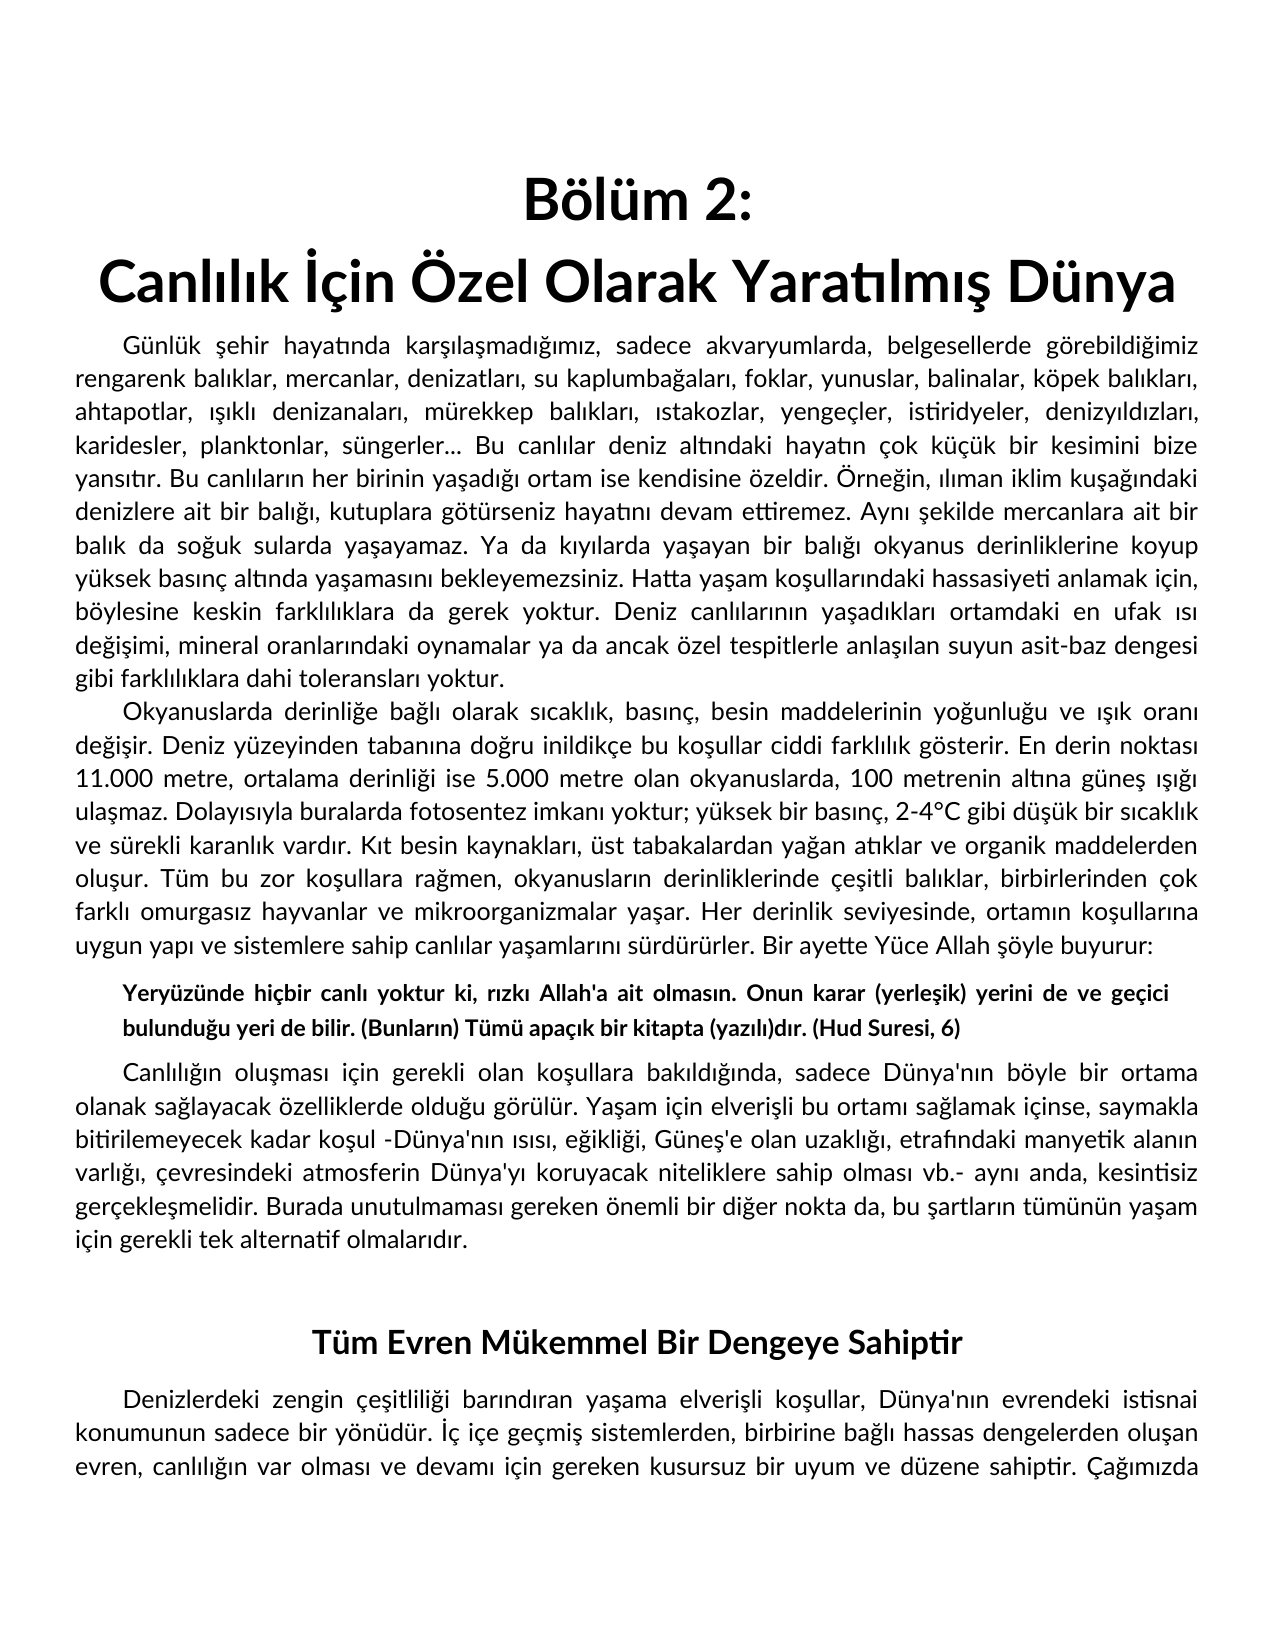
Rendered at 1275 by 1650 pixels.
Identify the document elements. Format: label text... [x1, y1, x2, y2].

text Denizlerdeki zengin çeşitliliği barındıran yaşama elverişli koşullar, Dünya'nın evrendeki istisnai konumunun sadece bir yönüdür. İç içe geçmiş sistemlerden, birbirine bağlı hassas dengelerden oluşan evren, canlılığın var olması ve devamı için gereken kusursuz bir uyum ve düzene sahiptir. Çağımızda [75, 1382, 1200, 1482]
text Günlük şehir hayatında karşılaşmadığımız, sadece akvaryumlarda, belgesellerde görebildiğimiz rengarenk balıklar, mercanlar, denizatları, su kaplumbağaları, foklar, yunuslar, balinalar, köpek balıkları, ahtapotlar, ışıklı denizanaları, mürekkep balıkları, ıstakozlar, yengeçler, istiridyeler, denizyıldızları, karidesler, planktonlar, süngerler... Bu canlılar deniz altındaki hayatın çok küçük bir kesimini bize yansıtır. Bu canlıların her birinin yaşadığı ortam ise kendisine özeldir. Örneğin, ılıman iklim kuşağındaki denizlere ait bir balığı, kutuplara götürseniz hayatını devam ettiremez. Aynı şekilde mercanlara ait bir balık da soğuk sularda yaşayamaz. Ya da kıyılarda yaşayan bir balığı okyanus derinliklerine koyup yüksek basınç altında yaşamasını bekleyemezsiniz. Hatta yaşam koşullarındaki hassasiyeti anlamak için, böylesine keskin farklılıklara da gerek yoktur. Deniz canlılarının yaşadıkları ortamdaki en ufak ısı değişimi, mineral oranlarındaki oynamalar ya da ancak özel tespitlerle anlaşılan suyun asit-baz dengesi gibi farklılıklara dahi toleransları yoktur. [75, 327, 1200, 694]
text Tüm Evren Mükemmel Bir Dengeye Sahiptir [75, 1318, 1200, 1364]
subtitle Canlılık İçin Özel Olarak Yaratılmış Dünya [75, 245, 1200, 315]
text Yeryüzünde hiçbir canlı yoktur ki, rızkı Allah'a ait olmasın. Onun karar (yerleşik) yerini de ve geçici bulunduğu yeri de bilir. (Bunların) Tümü apaçık bir kitapta (yazılı)dır. (Hud Suresi, 6) [122, 973, 1171, 1043]
text Canlılığın oluşması için gerekli olan koşullara bakıldığında, sadece Dünya'nın böyle bir ortama olanak sağlayacak özelliklerde olduğu görülür. Yaşam için elverişli bu ortamı sağlamak içinse, saymakla bitirilemeyecek kadar koşul -Dünya'nın ısısı, eğikliği, Güneş'e olan uzaklığı, etrafındaki manyetik alanın varlığı, çevresindeki atmosferin Dünya'yı koruyacak niteliklere sahip olması vb.- aynı anda, kesintisiz gerçekleşmelidir. Burada unutulmaması gereken önemli bir diğer nokta da, bu şartların tümünün yaşam için gerekli tek alternatif olmalarıdır. [75, 1055, 1200, 1255]
subtitle Bölüm 2: [75, 162, 1200, 232]
text Okyanuslarda derinliğe bağlı olarak sıcaklık, basınç, besin maddelerinin yoğunluğu ve ışık oranı değişir. Deniz yüzeyinden tabanına doğru inildikçe bu koşullar ciddi farklılık gösterir. En derin noktası 11.000 metre, ortalama derinliği ise 5.000 metre olan okyanuslarda, 100 metrenin altına güneş ışığı ulaşmaz. Dolayısıyla buralarda fotosentez imkanı yoktur; yüksek bir basınç, 2-4°C gibi düşük bir sıcaklık ve sürekli karanlık vardır. Kıt besin kaynakları, üst tabakalardan yağan atıklar ve organik maddelerden oluşur. Tüm bu zor koşullara rağmen, okyanusların derinliklerinde çeşitli balıklar, birbirlerinden çok farklı omurgasız hayvanlar ve mikroorganizmalar yaşar. Her derinlik seviyesinde, ortamın koşullarına uygun yapı ve sistemlere sahip canlılar yaşamlarını sürdürürler. Bir ayette Yüce Allah şöyle buyurur: [75, 694, 1200, 961]
